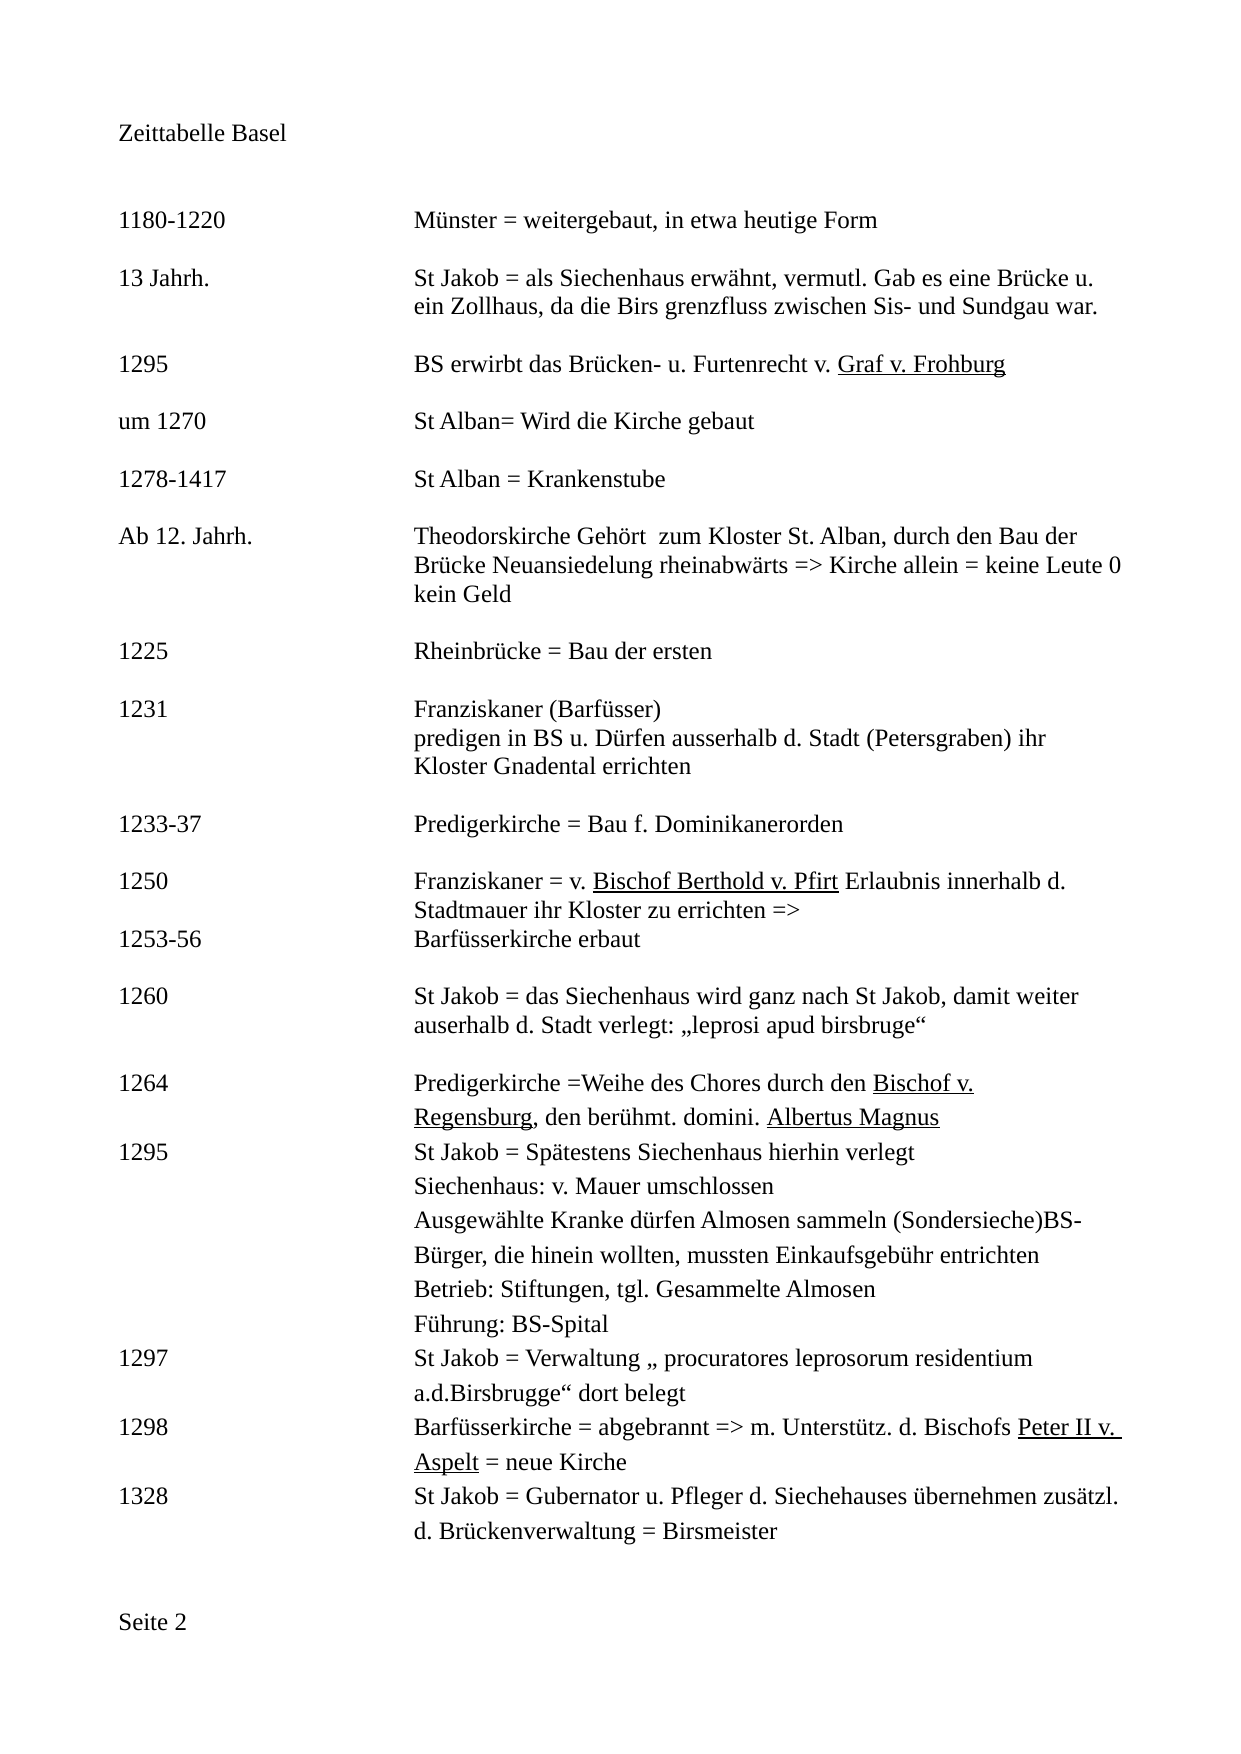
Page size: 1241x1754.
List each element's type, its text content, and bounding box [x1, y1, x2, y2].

text 1233-37 Predigerkirche = Bau f. Dominikanerorden [118, 809, 1122, 838]
text 1278-1417 St Alban = Krankenstube [118, 464, 1122, 493]
text 1295 BS erwirbt das Brücken- u. Furtenrecht v. Graf v. Frohburg [118, 349, 1122, 378]
text um 1270 St Alban= Wird die Kirche gebaut [118, 406, 1122, 435]
text 1180-1220 Münster = weitergebaut, in etwa heutige Form [118, 205, 1122, 234]
text 1250 Franziskaner = v. Bischof Berthold v. Pfirt Erlaubnis innerhalb d. Stadtmauer ihr Kloster zu errichten => [118, 866, 1122, 924]
text Ab 12. Jahrh. Theodorskirche Gehört zum Kloster St. Alban, durch den Bau der Brücke Neuansiedelung rheinabwärts => Kirche allein = keine Leute 0 kein Geld [118, 521, 1122, 608]
text 1297 St Jakob = Verwaltung „ procuratores leprosorum residentium a.d.Birsbrugge“ dort belegt [118, 1343, 1122, 1407]
text 1264 Predigerkirche =Weihe des Chores durch den Bischof v. Regensburg, den berühmt. domini. Albertus Magnus [118, 1068, 1122, 1131]
text 1231 Franziskaner (Barfüsser) [118, 694, 1122, 723]
text 1225 Rheinbrücke = Bau der ersten [118, 636, 1122, 665]
text predigen in BS u. Dürfen ausserhalb d. Stadt (Petersgraben) ihr Kloster Gnadental errichten [118, 723, 1122, 780]
text 1260 St Jakob = das Siechenhaus wird ganz nach St Jakob, damit weiter auserhalb d. Stadt verlegt: „leprosi apud birsbruge“ [118, 981, 1122, 1039]
text 1328 St Jakob = Gubernator u. Pfleger d. Siechehauses übernehmen zusätzl. d. Brückenverwaltung = Birsmeister [118, 1481, 1122, 1544]
text 1298 Barfüsserkirche = abgebrannt => m. Unterstütz. d. Bischofs Peter II v. Aspelt = neue Kirche [118, 1412, 1122, 1476]
text 13 Jahrh. St Jakob = als Siechenhaus erwähnt, vermutl. Gab es eine Brücke u. ein Zollhaus, da die Birs grenzfluss zwischen Sis- und Sundgau war. [118, 263, 1122, 320]
text 1253-56 Barfüsserkirche erbaut [118, 924, 1122, 953]
text 1295 St Jakob = Spätestens Siechenhaus hierhin verlegt Siechenhaus: v. Mauer umschlossen Ausgewählte Kranke dürfen Almosen sammeln (Sondersieche)BS- Bürger, die hinein wollten, mussten Einkaufsgebühr entrichten Betrieb: Stiftungen, tgl. Gesammelte Almosen Führung: BS-Spital [118, 1137, 1122, 1338]
